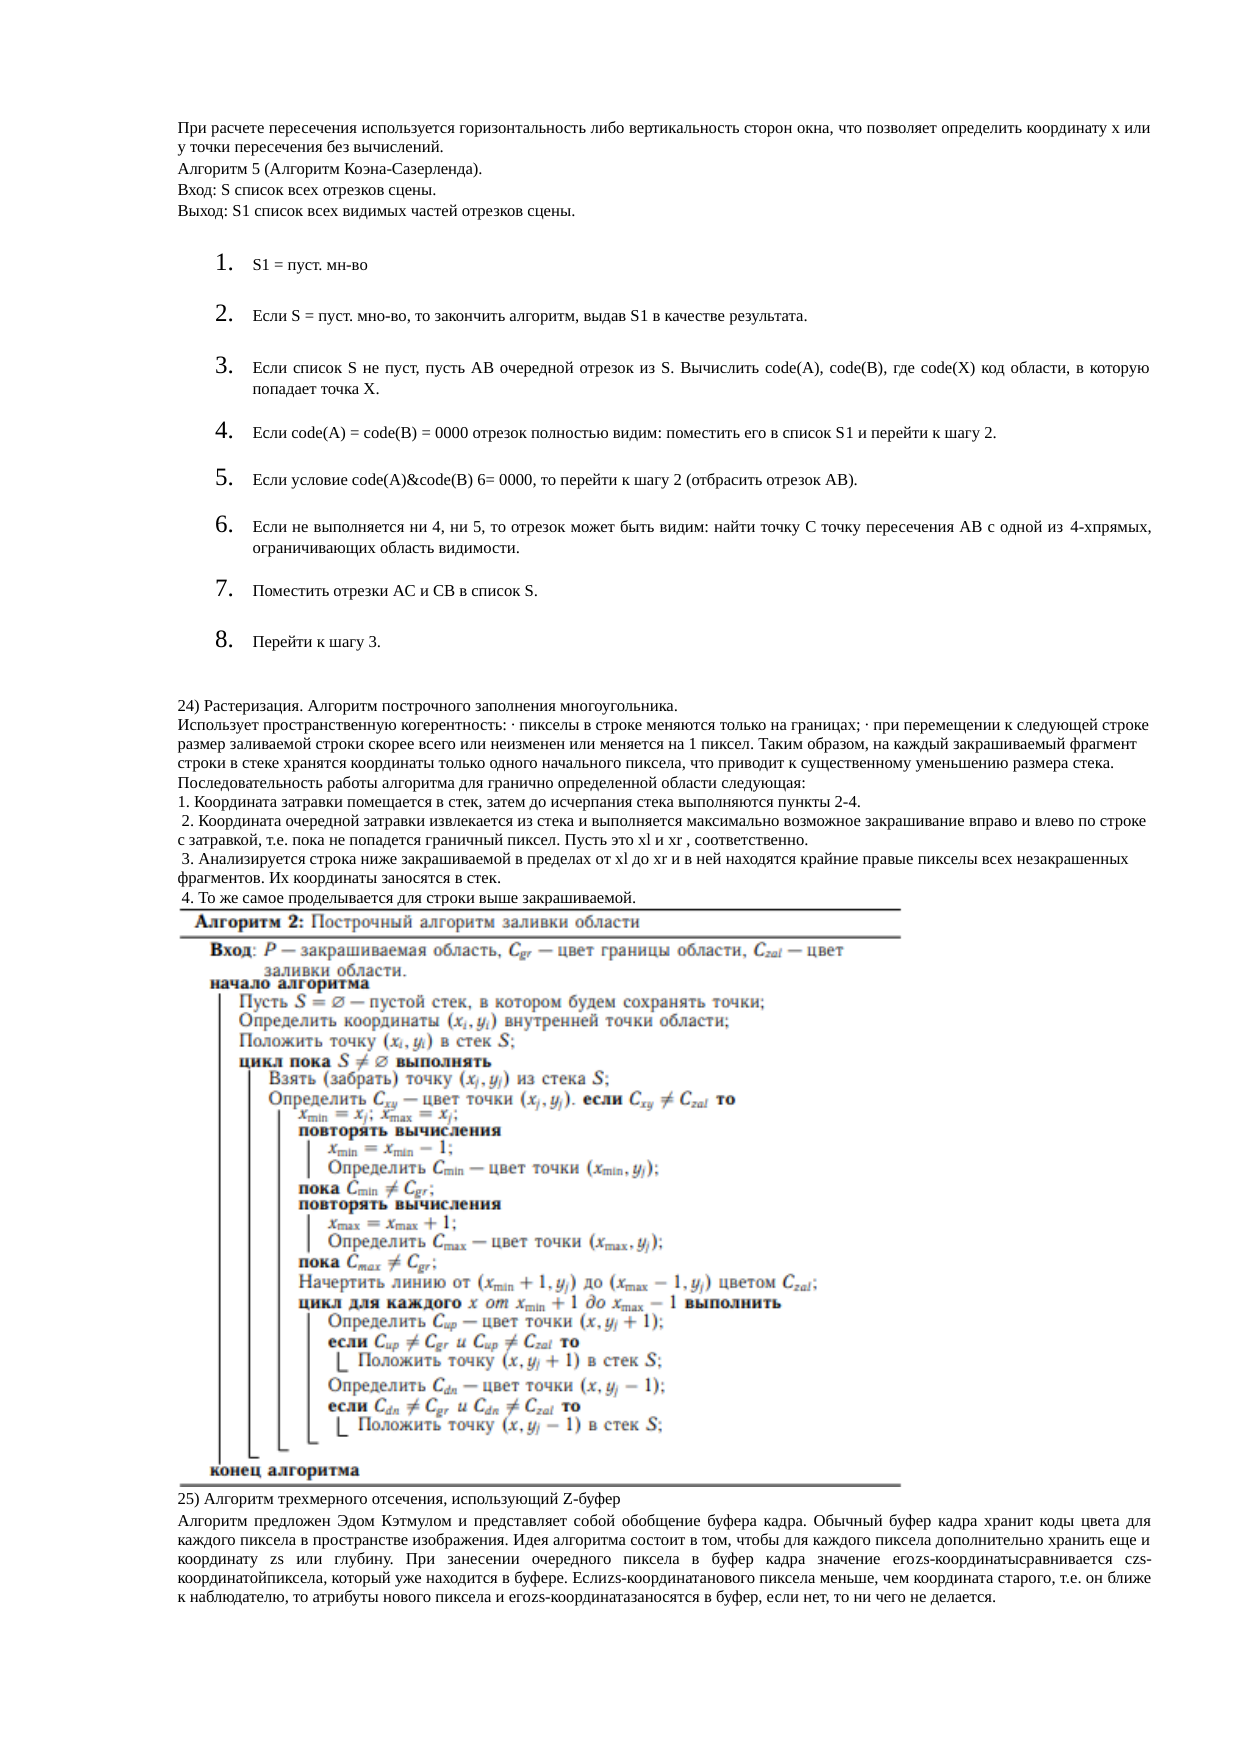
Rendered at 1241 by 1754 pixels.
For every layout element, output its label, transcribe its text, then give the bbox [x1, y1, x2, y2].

text Алгоритм 5 (Алгоритм Коэна-Сазерленда). [177, 159, 1152, 178]
list Если S = пуст. мно-во, то закончить алгоритм, выдав S1 в качестве результата. [215, 298, 1152, 327]
text 4. То же самое проделывается для строки выше закрашиваемой. [177, 887, 1152, 907]
text 2. Координата очередной затравки извлекается из стека и выполняется максимально возможное закрашивание вправо и влево по строке с затравкой, т.е. пока не попадется граничный пиксел. Пусть это xl и xr , соответственно. [177, 811, 1152, 849]
text 1. Координата затравки помещается в стек, затем до исчерпания стека выполняются пункты 2-4. [177, 792, 1152, 811]
list Перейти к шагу 3. [215, 624, 1152, 653]
text 3. Анализируется строка ниже закрашиваемой в пределах от xl до xr и в ней находятся крайние правые пикселы всех незакрашенных фрагментов. Их координаты заносятся в стек. [177, 849, 1152, 887]
list Если список S не пуст, пусть AB очередной отрезок из S. Вычислить code(A), code(B), где code(X) код области, в которую попадает точка X. [215, 350, 1152, 398]
text 24) Растеризация. Алгоритм построчного заполнения многоугольника. [177, 696, 1152, 715]
text При расчете пересечения используется горизонтальность либо вертикальность сторон окна, что позволяет определить координату x или y точки пересечения без вычислений. [177, 118, 1152, 156]
text Использует пространственную когерентность: ∙ пикселы в строке меняются только на границах; ∙ при перемещении к следующей строке размер заливаемой строки скорее всего или неизменен или меняется на 1 пиксел. Таким образом, на каждый закрашиваемый фрагмент строки в стеке хранятся координаты только одного начального пиксела, что приводит к существенному уменьшению размера стека. Последовательность работы алгоритма для гранично определенной области следующая: [177, 715, 1152, 792]
list Если code(A) = code(B) = 0000 отрезок полностью видим: поместить его в список S1 и перейти к шагу 2. [215, 415, 1152, 444]
text Алгоритм предложен Эдом Кэтмулом и представляет собой обобщение буфера кадра. Обычный буфер кадра хранит коды цвета для каждого пиксела в пространстве изображения. Идея алгоритма состоит в том, чтобы для каждого пиксела дополнительно хранить еще и координату zs или глубину. При занесении очередного пиксела в буфер кадра значение егоzs-координатысравнивается сzs-координатойпиксела, который уже находится в буфере. Еслиzs-координатанового пиксела меньше, чем координата старого, т.е. он ближе к наблюдателю, то атрибуты нового пиксела и егоzs-координатазаносятся в буфер, если нет, то ни чего не делается. [177, 1510, 1152, 1606]
text 25) Алгоритм трехмерного отсечения, использующий Z-буфер [177, 1489, 1152, 1508]
list Поместить отрезки AC и CB в список S. [215, 573, 1152, 601]
text Вход: S список всех отрезков сцены. [177, 180, 1152, 199]
text Выход: S1 список всех видимых частей отрезков сцены. [177, 201, 1152, 220]
list Если не выполняется ни 4, ни 5, то отрезок может быть видим: найти точку C точку пересечения AB с одной из 4-хпрямых, ограничивающих область видимости. [215, 509, 1152, 557]
list Если условие code(A)&code(B) 6= 0000, то перейти к шагу 2 (отбрасить отрезок AB). [215, 462, 1152, 491]
list S1 = пуст. мн-во [215, 247, 1152, 276]
